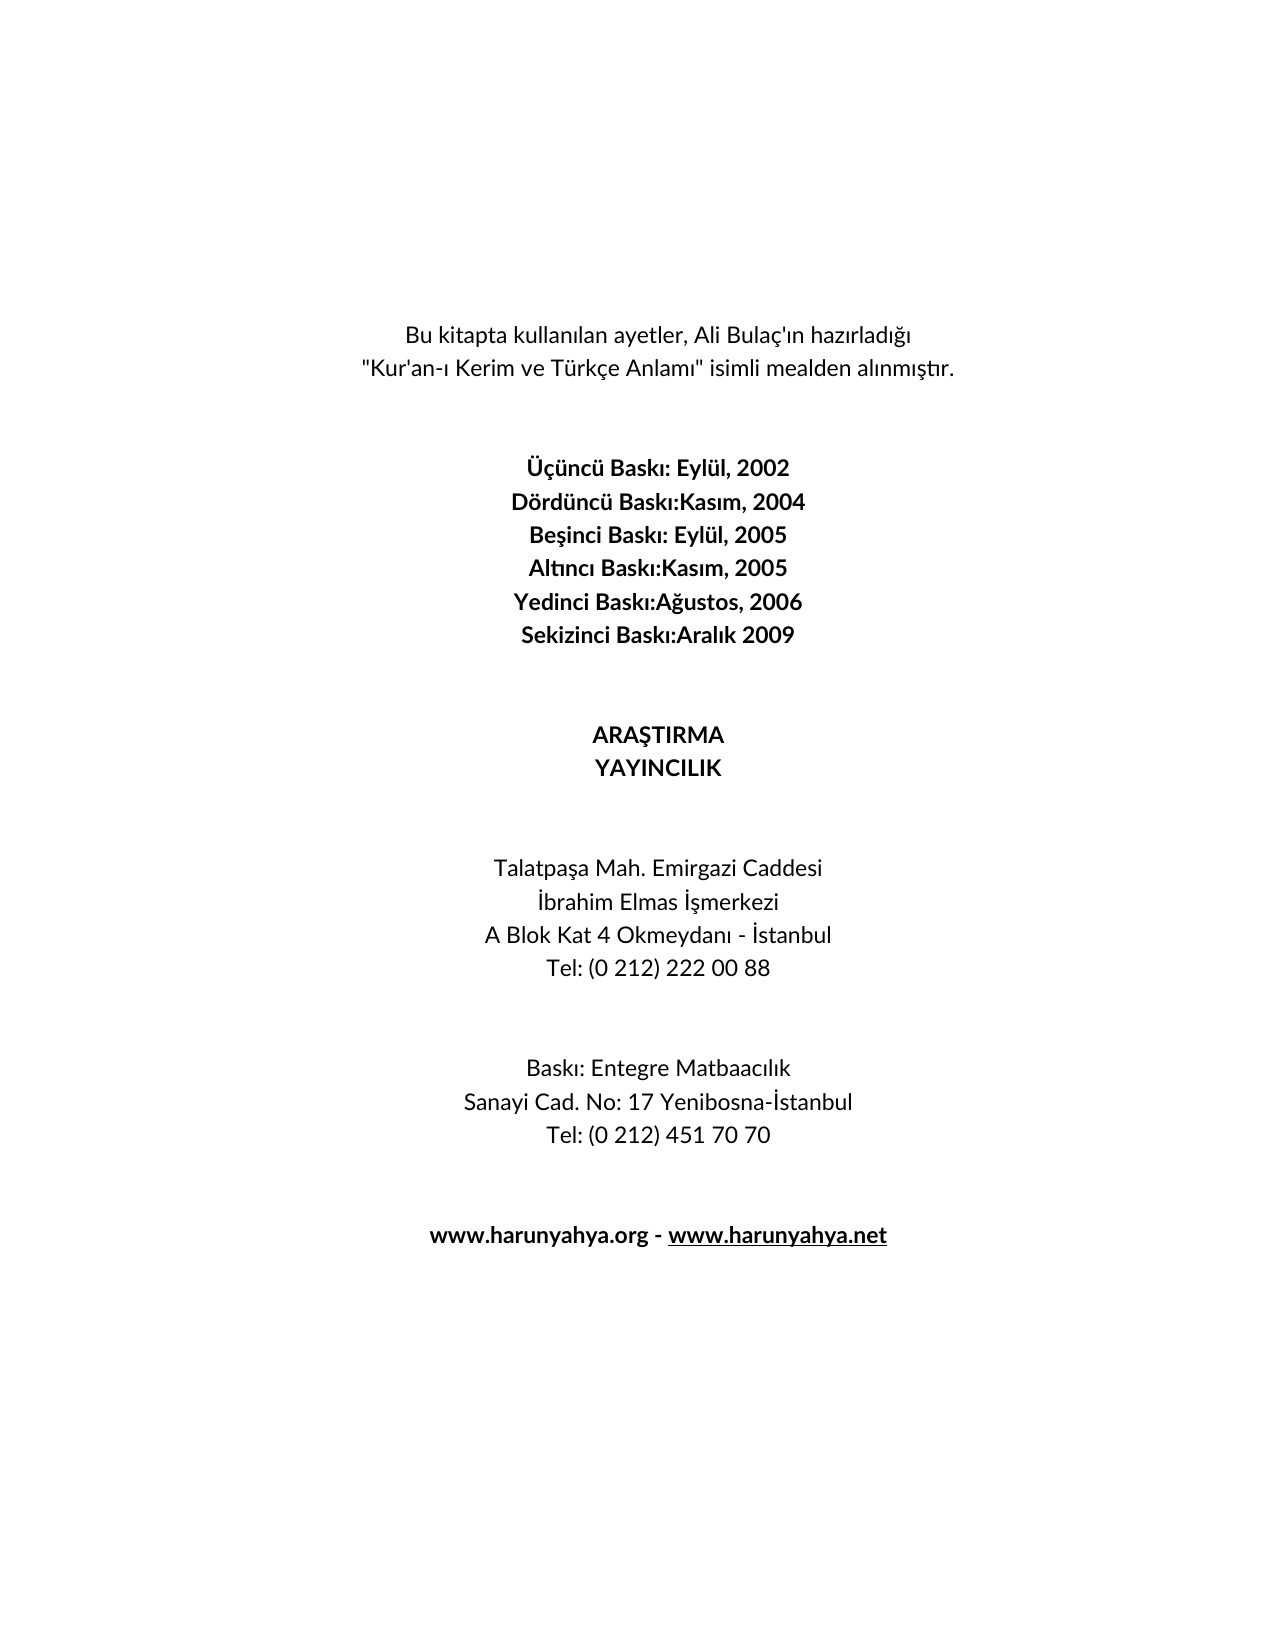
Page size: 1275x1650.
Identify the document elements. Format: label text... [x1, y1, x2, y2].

text Sanayi Cad. No: 17 Yenibosna-İstanbul [187, 1083, 1070, 1117]
text İbrahim Elmas İşmerkezi [187, 883, 1070, 917]
text www.harunyahya.org - www.harunyahya.net [187, 1217, 1070, 1250]
text Talatpaşa Mah. Emirgazi Caddesi [187, 850, 1070, 883]
text Baskı: Entegre Matbaacılık [187, 1050, 1070, 1083]
text "Kur'an-ı Kerim ve Türkçe Anlamı" isimli mealden alınmıştır. [187, 350, 1070, 383]
text Tel: (0 212) 222 00 88 [187, 950, 1070, 983]
text Üçüncü Baskı: Eylül, 2002 [187, 450, 1070, 483]
text Dördüncü Baskı:Kasım, 2004 [187, 483, 1070, 517]
text Bu kitapta kullanılan ayetler, Ali Bulaç'ın hazırladığı [187, 317, 1070, 350]
text ARAŞTIRMA [187, 717, 1070, 750]
text Tel: (0 212) 451 70 70 [187, 1117, 1070, 1150]
text Yedinci Baskı:Ağustos, 2006 [187, 583, 1070, 617]
text Sekizinci Baskı:Aralık 2009 [187, 617, 1070, 650]
text YAYINCILIK [187, 750, 1070, 783]
text A Blok Kat 4 Okmeydanı - İstanbul [187, 917, 1070, 950]
text Altıncı Baskı:Kasım, 2005 [187, 550, 1070, 583]
text Beşinci Baskı: Eylül, 2005 [187, 517, 1070, 550]
